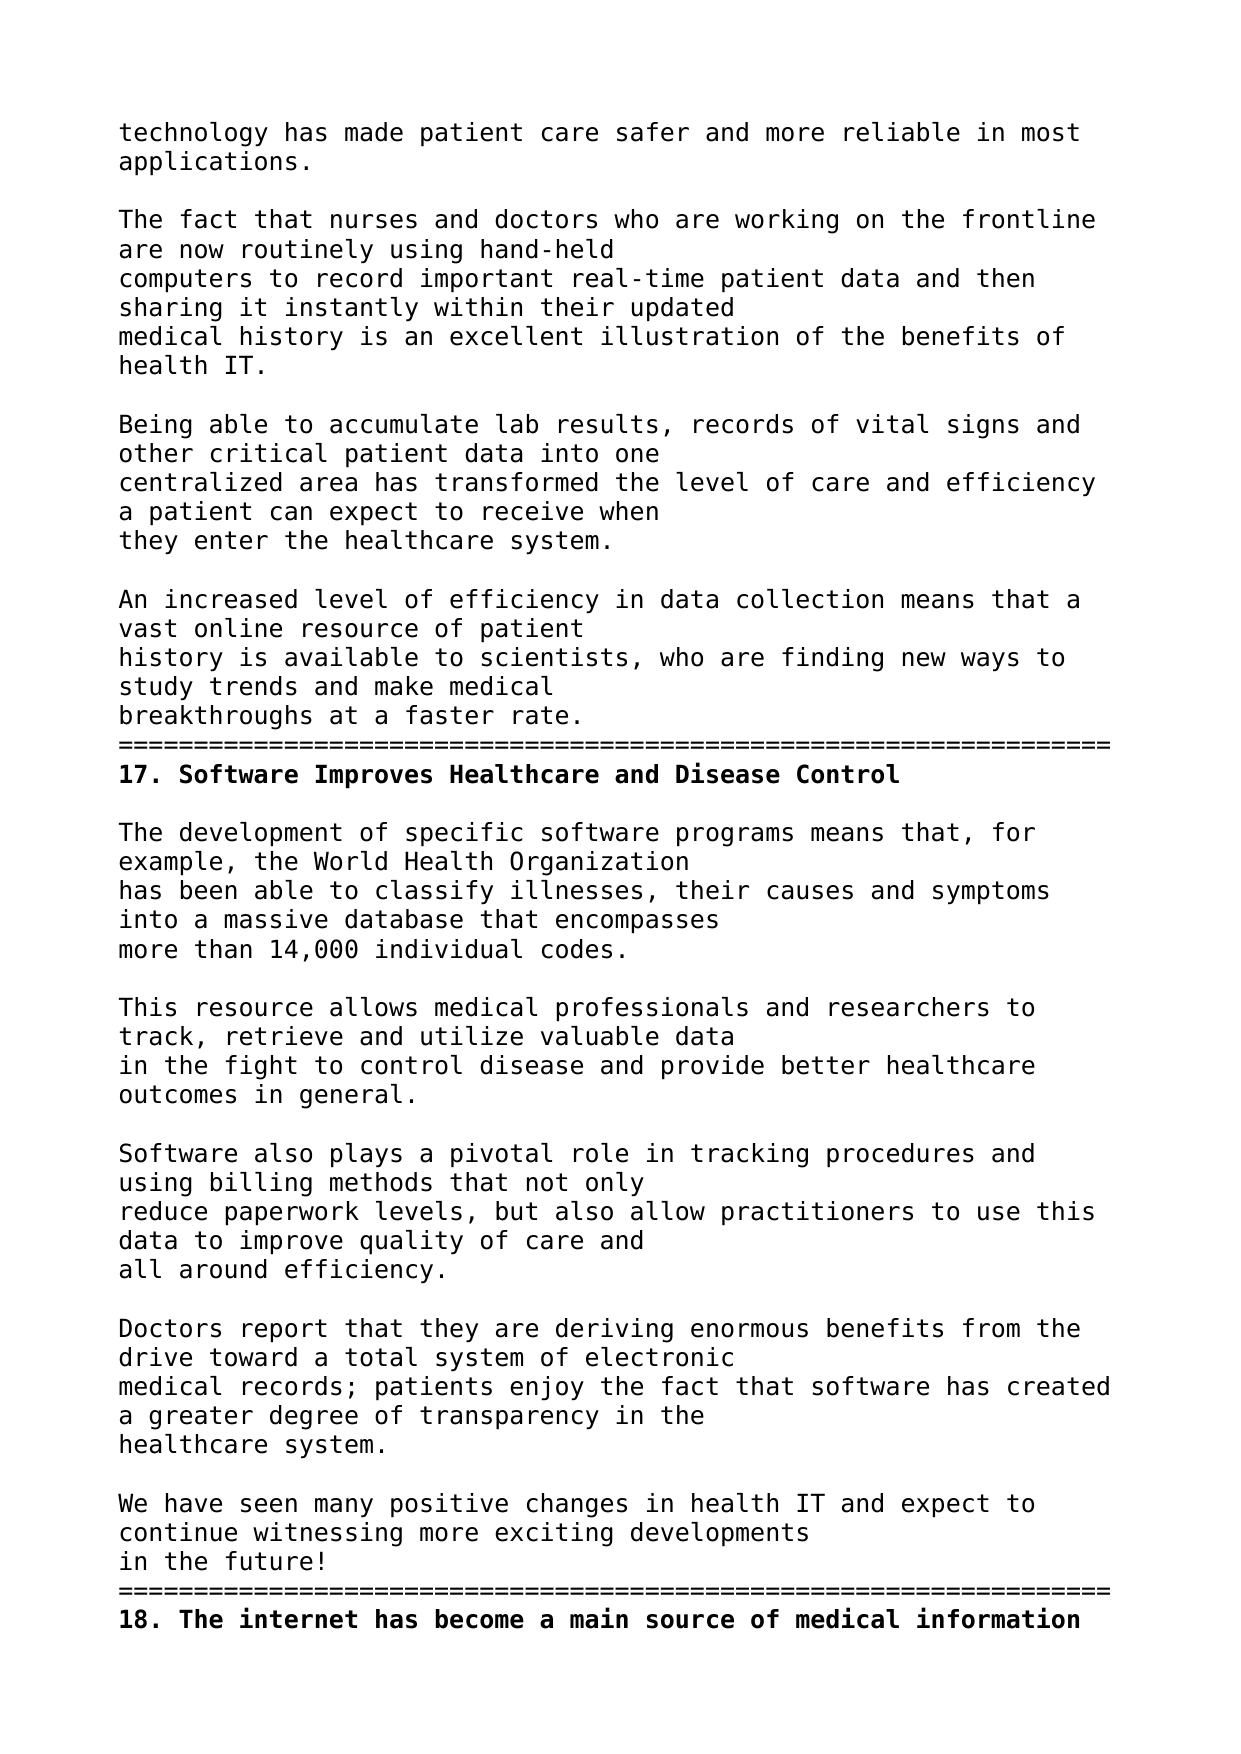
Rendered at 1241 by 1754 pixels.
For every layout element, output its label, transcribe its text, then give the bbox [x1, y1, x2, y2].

text more than 14,000 individual codes. [118, 935, 1122, 964]
text The fact that nurses and doctors who are working on the frontline are now routinely using hand-held [118, 206, 1122, 264]
text computers to record important real-time patient data and then sharing it instantly within their updated [118, 264, 1122, 322]
text Software also plays a pivotal role in tracking procedures and using billing methods that not only [118, 1139, 1122, 1197]
text reduce paperwork levels, but also allow practitioners to use this data to improve quality of care and [118, 1197, 1122, 1256]
text has been able to classify illnesses, their causes and symptoms into a massive database that encompasses [118, 876, 1122, 935]
text 18. The internet has become a main source of medical information [118, 1606, 1122, 1635]
text 17. Software Improves Healthcare and Disease Control [118, 760, 1122, 789]
text healthcare system. [118, 1431, 1122, 1460]
text technology has made patient care safer and more reliable in most applications. [118, 118, 1122, 176]
text in the future! [118, 1547, 1122, 1576]
text medical records; patients enjoy the fact that software has created a greater degree of transparency in the [118, 1372, 1122, 1431]
text breakthroughs at a faster rate. [118, 701, 1122, 731]
text Being able to accumulate lab results, records of vital signs and other critical patient data into one [118, 410, 1122, 468]
text This resource allows medical professionals and researchers to track, retrieve and utilize valuable data [118, 993, 1122, 1051]
text history is available to scientists, who are finding new ways to study trends and make medical [118, 643, 1122, 701]
text centralized area has transformed the level of care and efficiency a patient can expect to receive when [118, 468, 1122, 526]
text medical history is an excellent illustration of the benefits of health IT. [118, 322, 1122, 381]
text all around efficiency. [118, 1256, 1122, 1285]
text An increased level of efficiency in data collection means that a vast online resource of patient [118, 585, 1122, 643]
text they enter the healthcare system. [118, 526, 1122, 556]
text The development of specific software programs means that, for example, the World Health Organization [118, 818, 1122, 876]
text in the fight to control disease and provide better healthcare outcomes in general. [118, 1051, 1122, 1110]
text Doctors report that they are deriving enormous benefits from the drive toward a total system of electronic [118, 1314, 1122, 1372]
text ================================================================== [118, 731, 1122, 760]
text ================================================================== [118, 1576, 1122, 1606]
text We have seen many positive changes in health IT and expect to continue witnessing more exciting developments [118, 1489, 1122, 1547]
